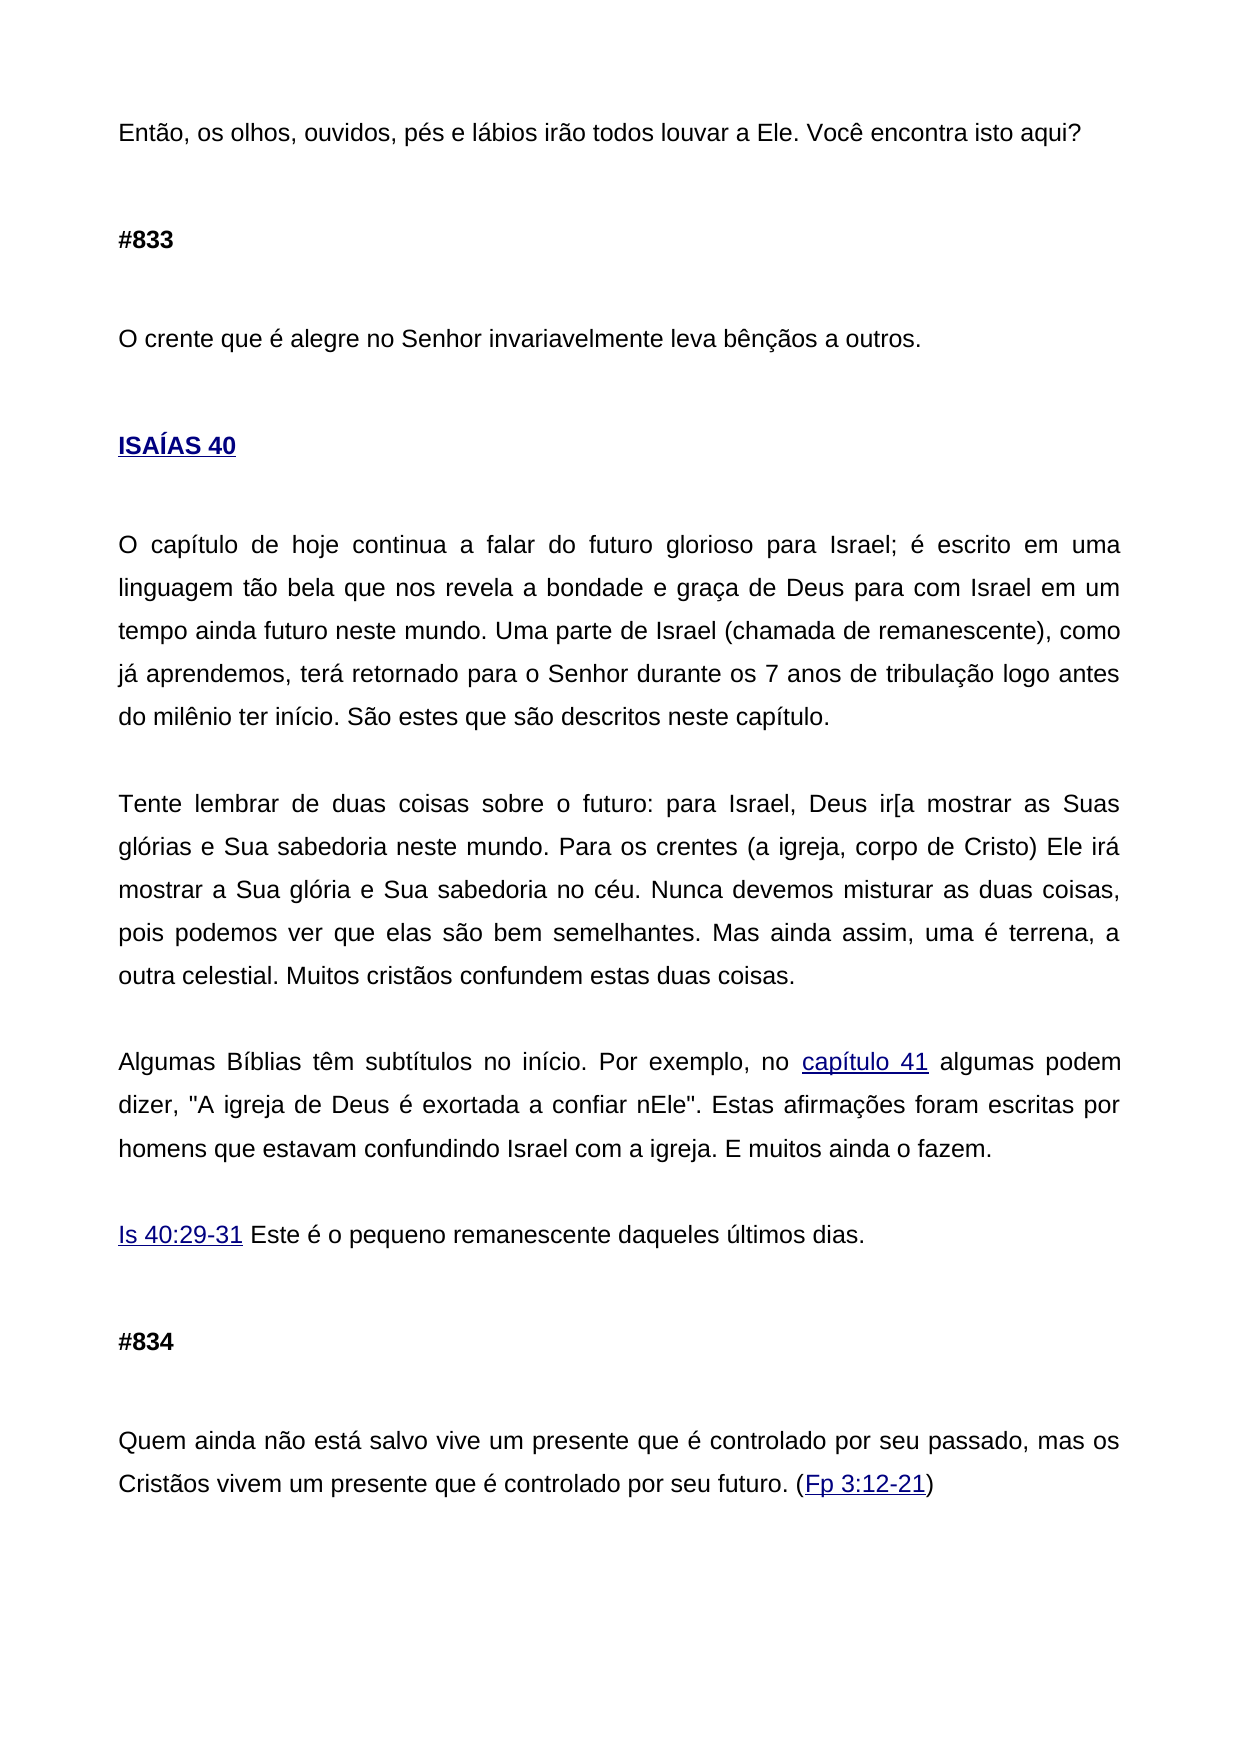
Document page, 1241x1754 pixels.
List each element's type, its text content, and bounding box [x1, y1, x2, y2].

subtitle #834 [118, 1327, 1122, 1356]
subtitle ISAÍAS 40 [118, 431, 1122, 460]
text Algumas Bíblias têm subtítulos no início. Por exemplo, no capítulo 41 algumas podem dizer, "A igreja de Deus é exortada a confiar nEle". Estas afirmações foram escritas por homens que estavam confundindo Israel com a igreja. E muitos ainda o fazem. [118, 1047, 1122, 1162]
text Tente lembrar de duas coisas sobre o futuro: para Israel, Deus ir[a mostrar as Suas glórias e Sua sabedoria neste mundo. Para os crentes (a igreja, corpo de Cristo) Ele irá mostrar a Sua glória e Sua sabedoria no céu. Nunca devemos misturar as duas coisas, pois podemos ver que elas são bem semelhantes. Mas ainda assim, uma é terrena, a outra celestial. Muitos cristãos confundem estas duas coisas. [118, 788, 1122, 990]
text O capítulo de hoje continua a falar do futuro glorioso para Israel; é escrito em uma linguagem tão bela que nos revela a bondade e graça de Deus para com Israel em um tempo ainda futuro neste mundo. Uma parte de Israel (chamada de remanescente), como já aprendemos, terá retornado para o Senhor durante os 7 anos de tribulação logo antes do milênio ter início. São estes que são descritos neste capítulo. [118, 530, 1122, 731]
text Is 40:29-31 Este é o pequeno remanescente daqueles últimos dias. [118, 1220, 1122, 1248]
text Quem ainda não está salvo vive um presente que é controlado por seu passado, mas os Cristãos vivem um presente que é controlado por seu futuro. (Fp 3:12-21) [118, 1426, 1122, 1497]
subtitle #833 [118, 225, 1122, 254]
text Então, os olhos, ouvidos, pés e lábios irão todos louvar a Ele. Você encontra isto aqui? [118, 118, 1122, 147]
text O crente que é alegre no Senhor invariavelmente leva bênçãos a outros. [118, 324, 1122, 353]
